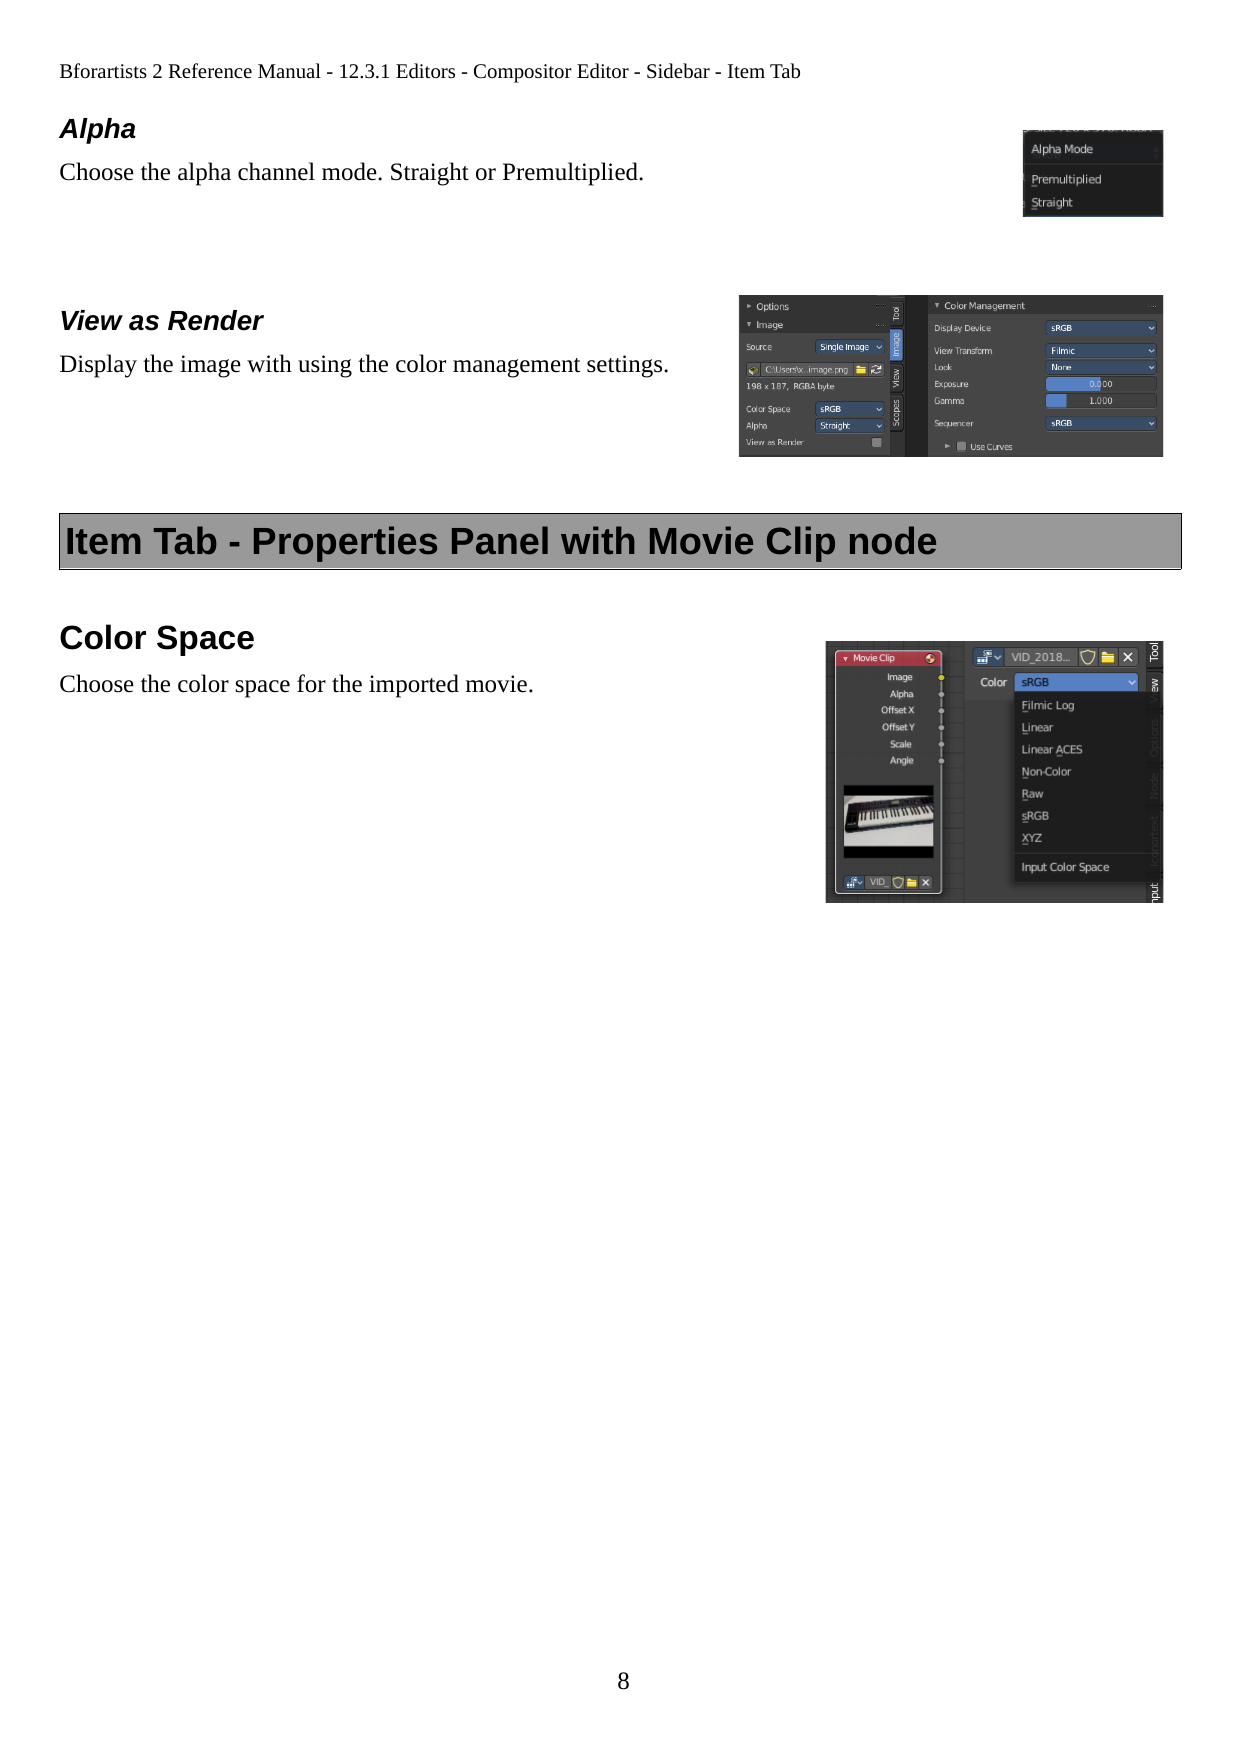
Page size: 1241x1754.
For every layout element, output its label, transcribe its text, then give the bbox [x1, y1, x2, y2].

subtitle Color Space [59, 618, 1181, 657]
text Choose the alpha channel mode. Straight or Premultiplied. [59, 157, 1022, 186]
picture [1022, 130, 1164, 217]
table_header Item Tab - Properties Panel with Movie Clip node [60, 514, 1181, 568]
picture [825, 641, 1164, 903]
text Display the image with using the color management settings. [59, 349, 738, 378]
subtitle View as Render [59, 305, 738, 337]
subtitle [1164, 305, 1181, 337]
picture [738, 295, 1164, 457]
subtitle Alpha [59, 113, 1181, 144]
text Choose the color space for the imported movie. [59, 669, 825, 698]
